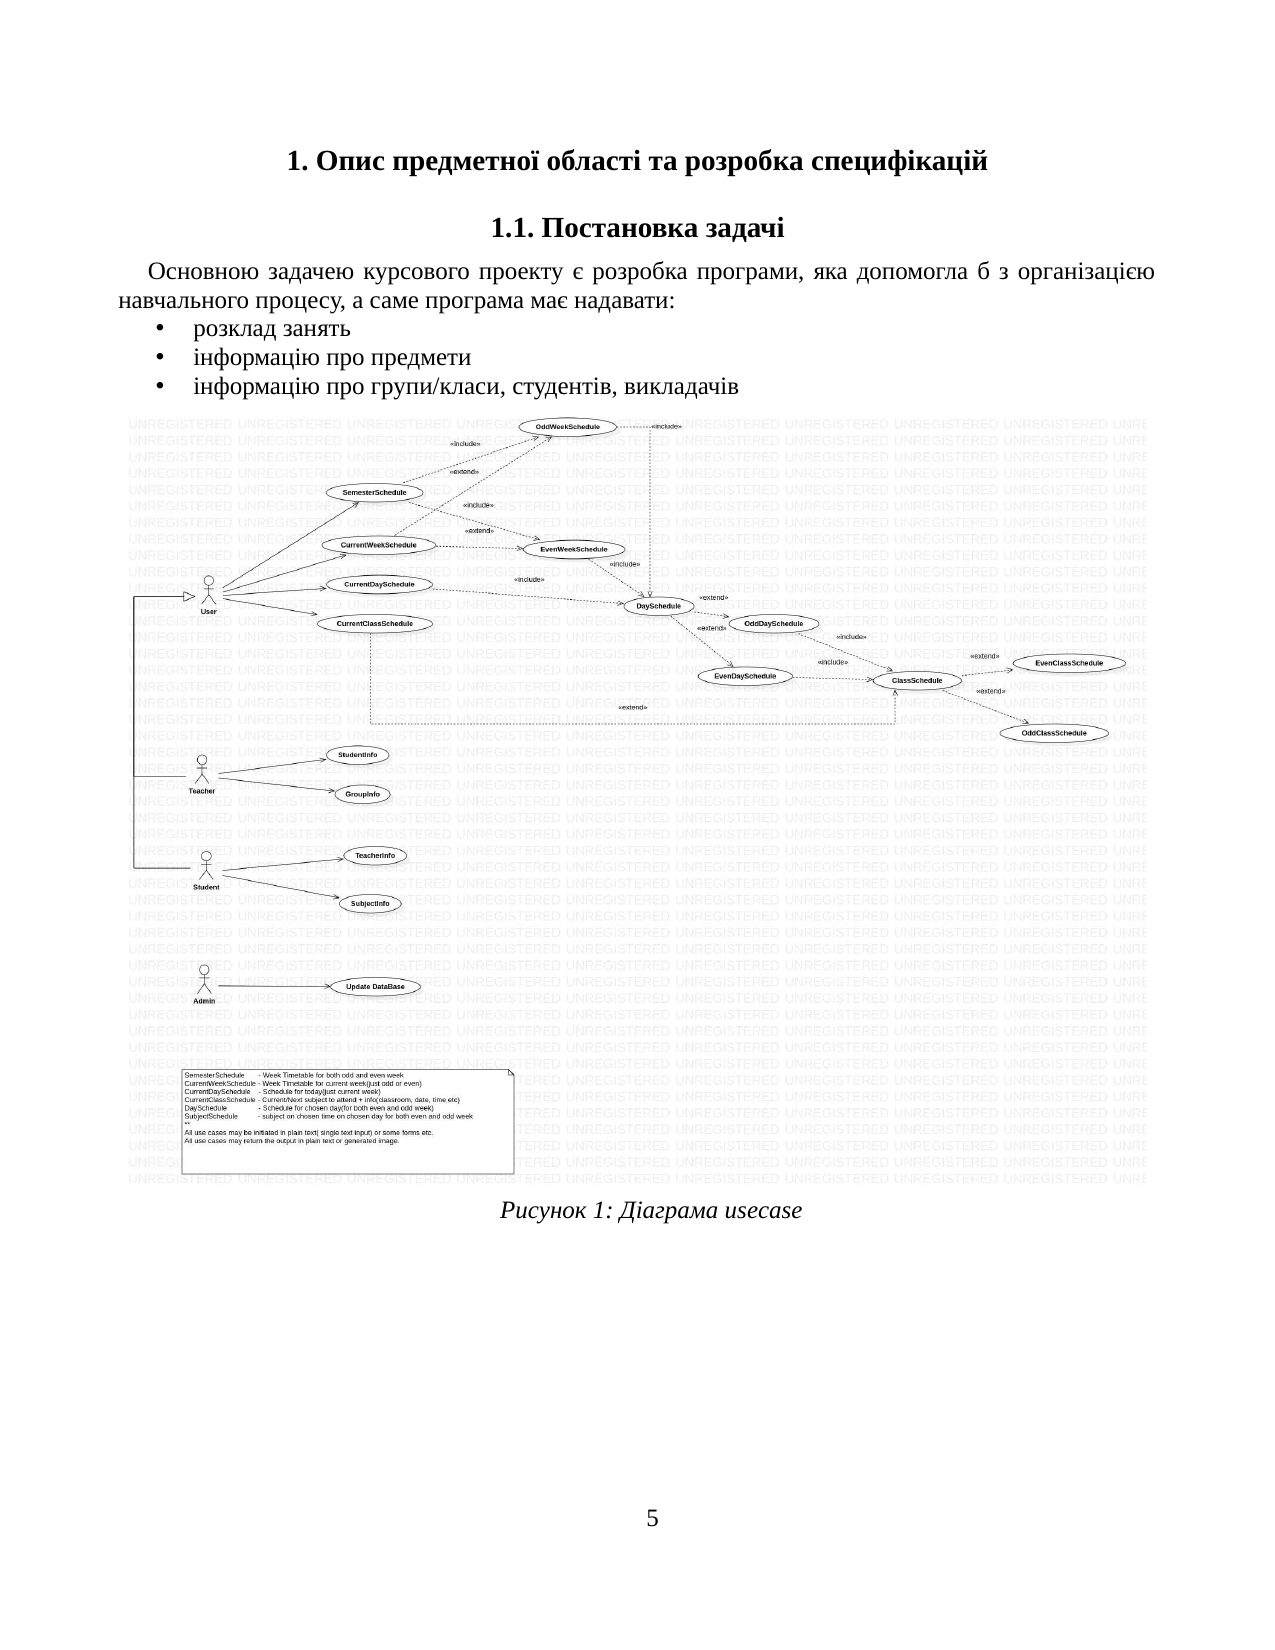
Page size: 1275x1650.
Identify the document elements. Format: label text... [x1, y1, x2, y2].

list розклад занять [156, 313, 1157, 342]
list інформацію про групи/класи, студентів, викладачів [156, 371, 1157, 400]
subtitle Опис предметної області та розробка специфікацій [118, 143, 1157, 177]
list інформацію про предмети [156, 342, 1157, 371]
text Основною задачею курсового проекту є розробка програми, яка допомогла б з організацією навчального процесу, а саме програма має надавати: [118, 256, 1157, 313]
picture [128, 412, 1147, 1196]
text Рисунок 1: Діаграма usecase [118, 412, 1157, 1224]
subtitle Постановка задачі [118, 210, 1157, 243]
